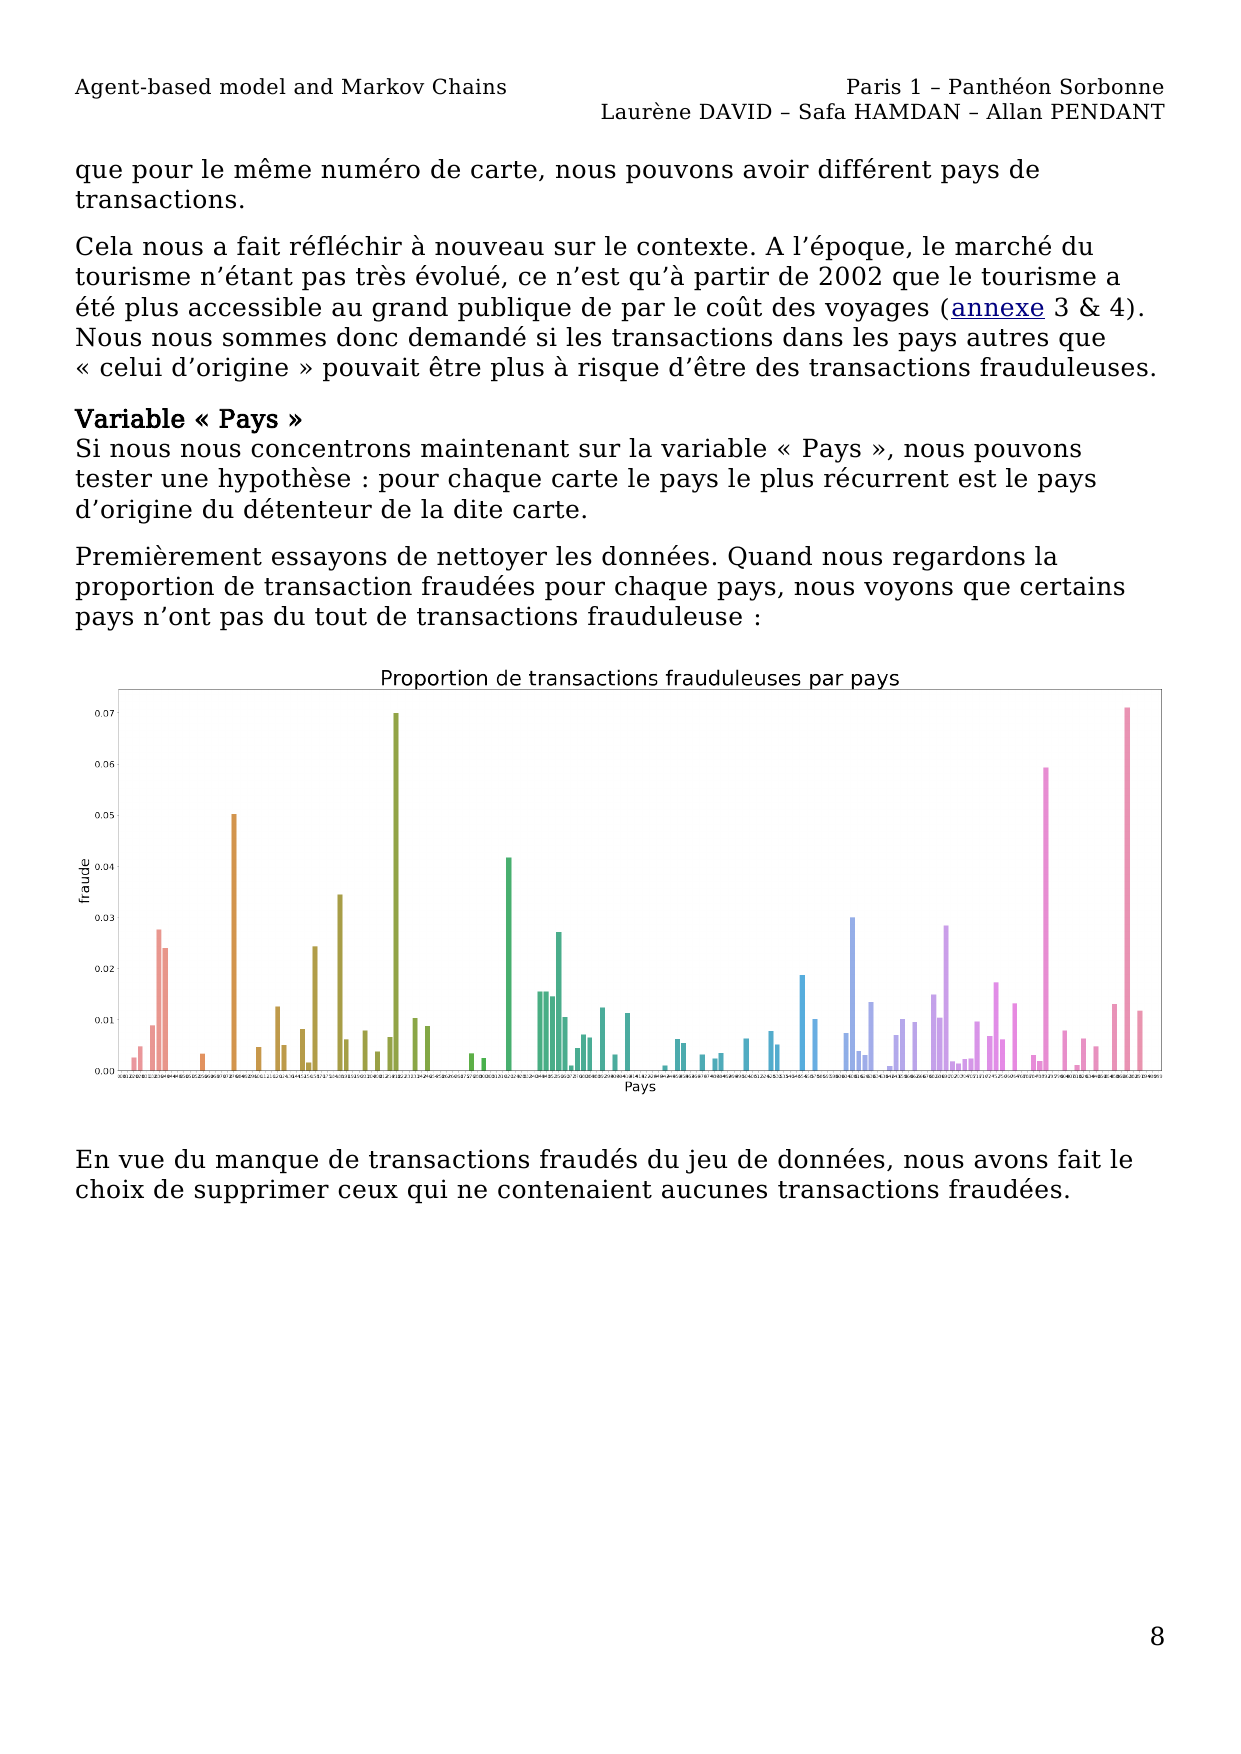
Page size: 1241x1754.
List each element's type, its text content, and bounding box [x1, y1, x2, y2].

text Cela nous a fait réfléchir à nouveau sur le contexte. A l’époque, le marché du tourisme n’étant pas très évolué, ce n’est qu’à partir de 2002 que le tourisme a été plus accessible au grand publique de par le coût des voyages (annexe 3 & 4). Nous nous sommes donc demandé si les transactions dans les pays autres que « celui d’origine » pouvait être plus à risque d’être des transactions frauduleuses. [75, 231, 1165, 382]
text que pour le même numéro de carte, nous pouvons avoir différent pays de transactions. [75, 154, 1165, 214]
text Premièrement essayons de nettoyer les données. Quand nous regardons la proportion de transaction fraudées pour chaque pays, nous voyons que certains pays n’ont pas du tout de transactions frauduleuse : [75, 540, 1165, 631]
text Si nous nous concentrons maintenant sur la variable « Pays », nous pouvons tester une hypothèse : pour chaque carte le pays le plus récurrent est le pays d’origine du détenteur de la dite carte. [75, 433, 1165, 523]
text En vue du manque de transactions fraudés du jeu de données, nous avons fait le choix de supprimer ceux qui ne contenaient aucunes transactions fraudées. [75, 1144, 1165, 1204]
subtitle Variable « Pays » [75, 403, 1165, 433]
